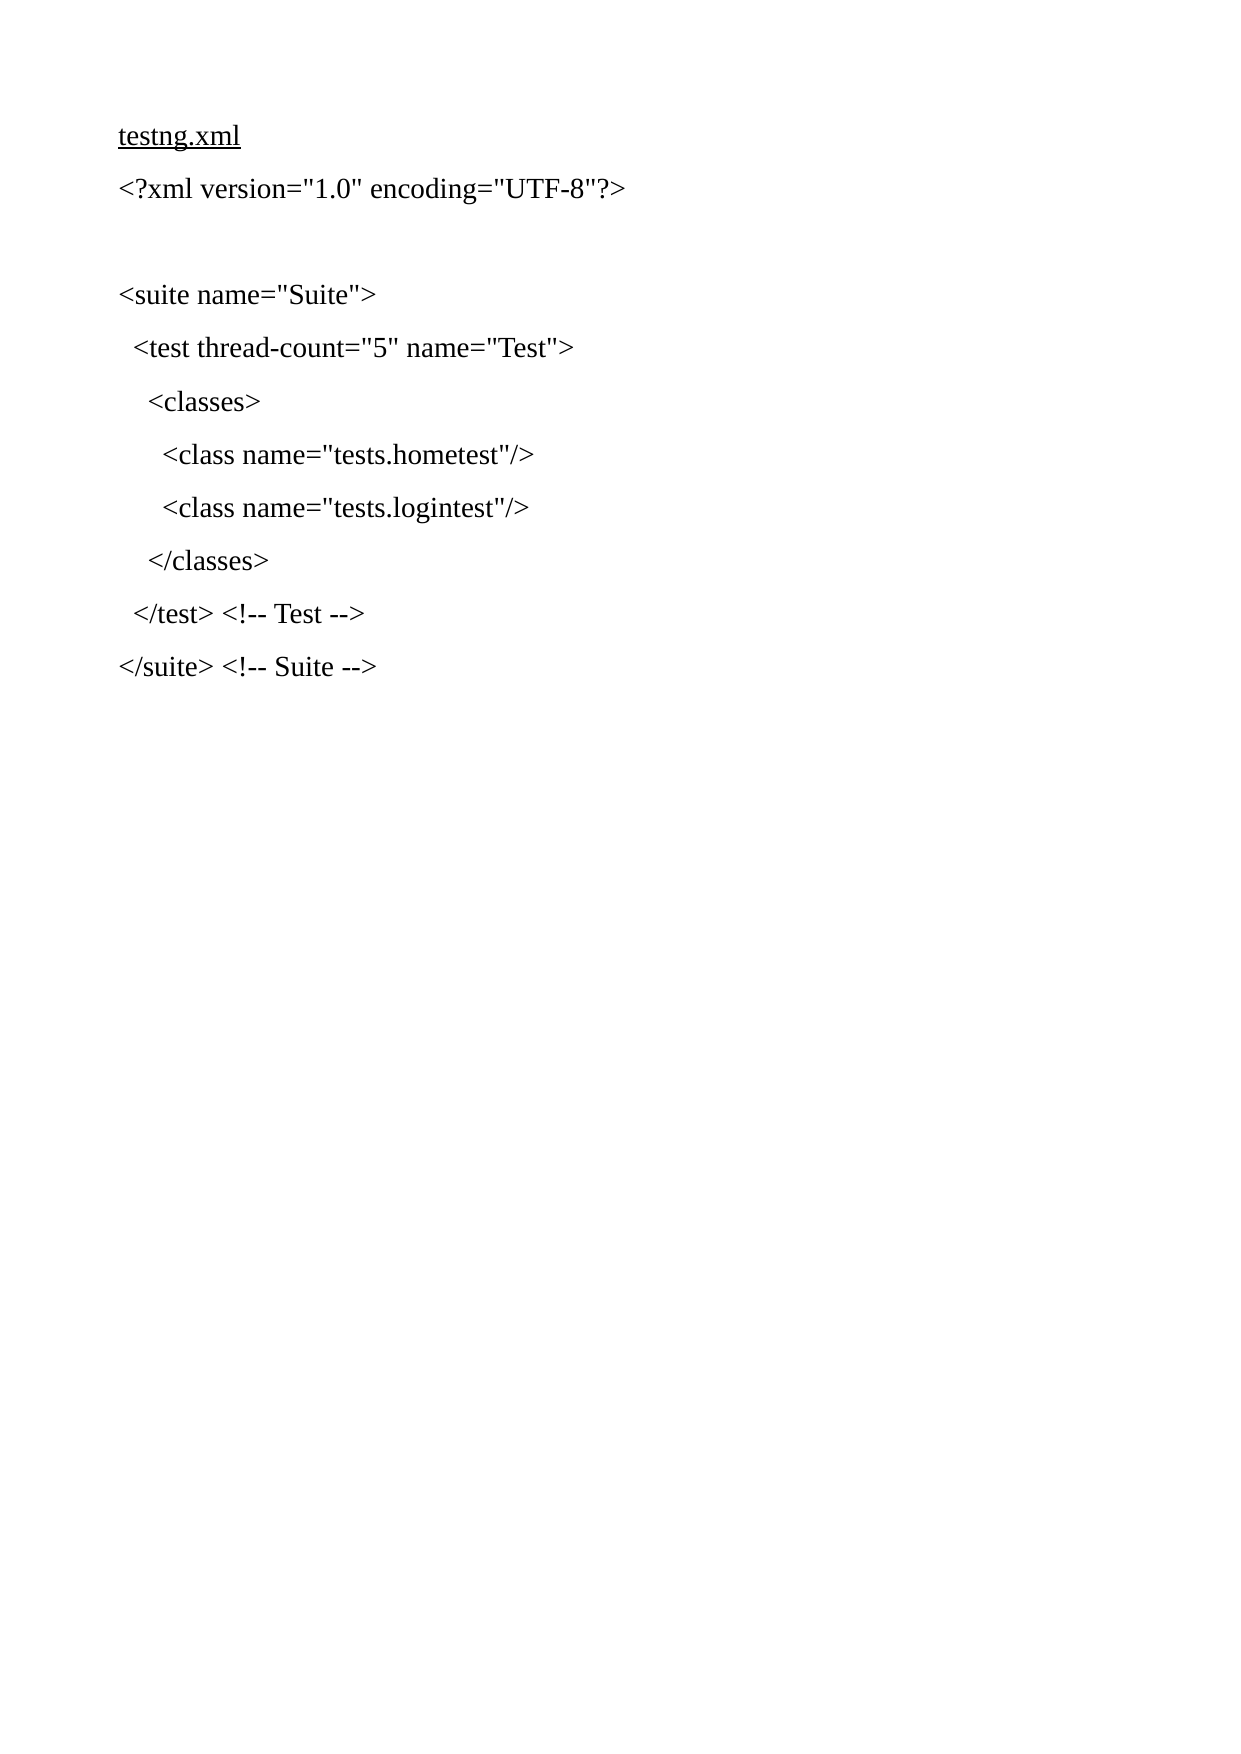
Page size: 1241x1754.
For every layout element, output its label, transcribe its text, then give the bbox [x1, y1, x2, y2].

text <?xml version="1.0" encoding="UTF-8"?> [118, 171, 1122, 205]
text <classes> [118, 384, 1122, 417]
text <class name="tests.hometest"/> [118, 437, 1122, 470]
text </suite> <!-- Suite --> [118, 649, 1122, 683]
text </test> <!-- Test --> [118, 596, 1122, 630]
text testng.xml [118, 118, 1122, 152]
text <test thread-count="5" name="Test"> [118, 331, 1122, 364]
text </classes> [118, 543, 1122, 577]
text <suite name="Suite"> [118, 277, 1122, 311]
text <class name="tests.logintest"/> [118, 490, 1122, 523]
